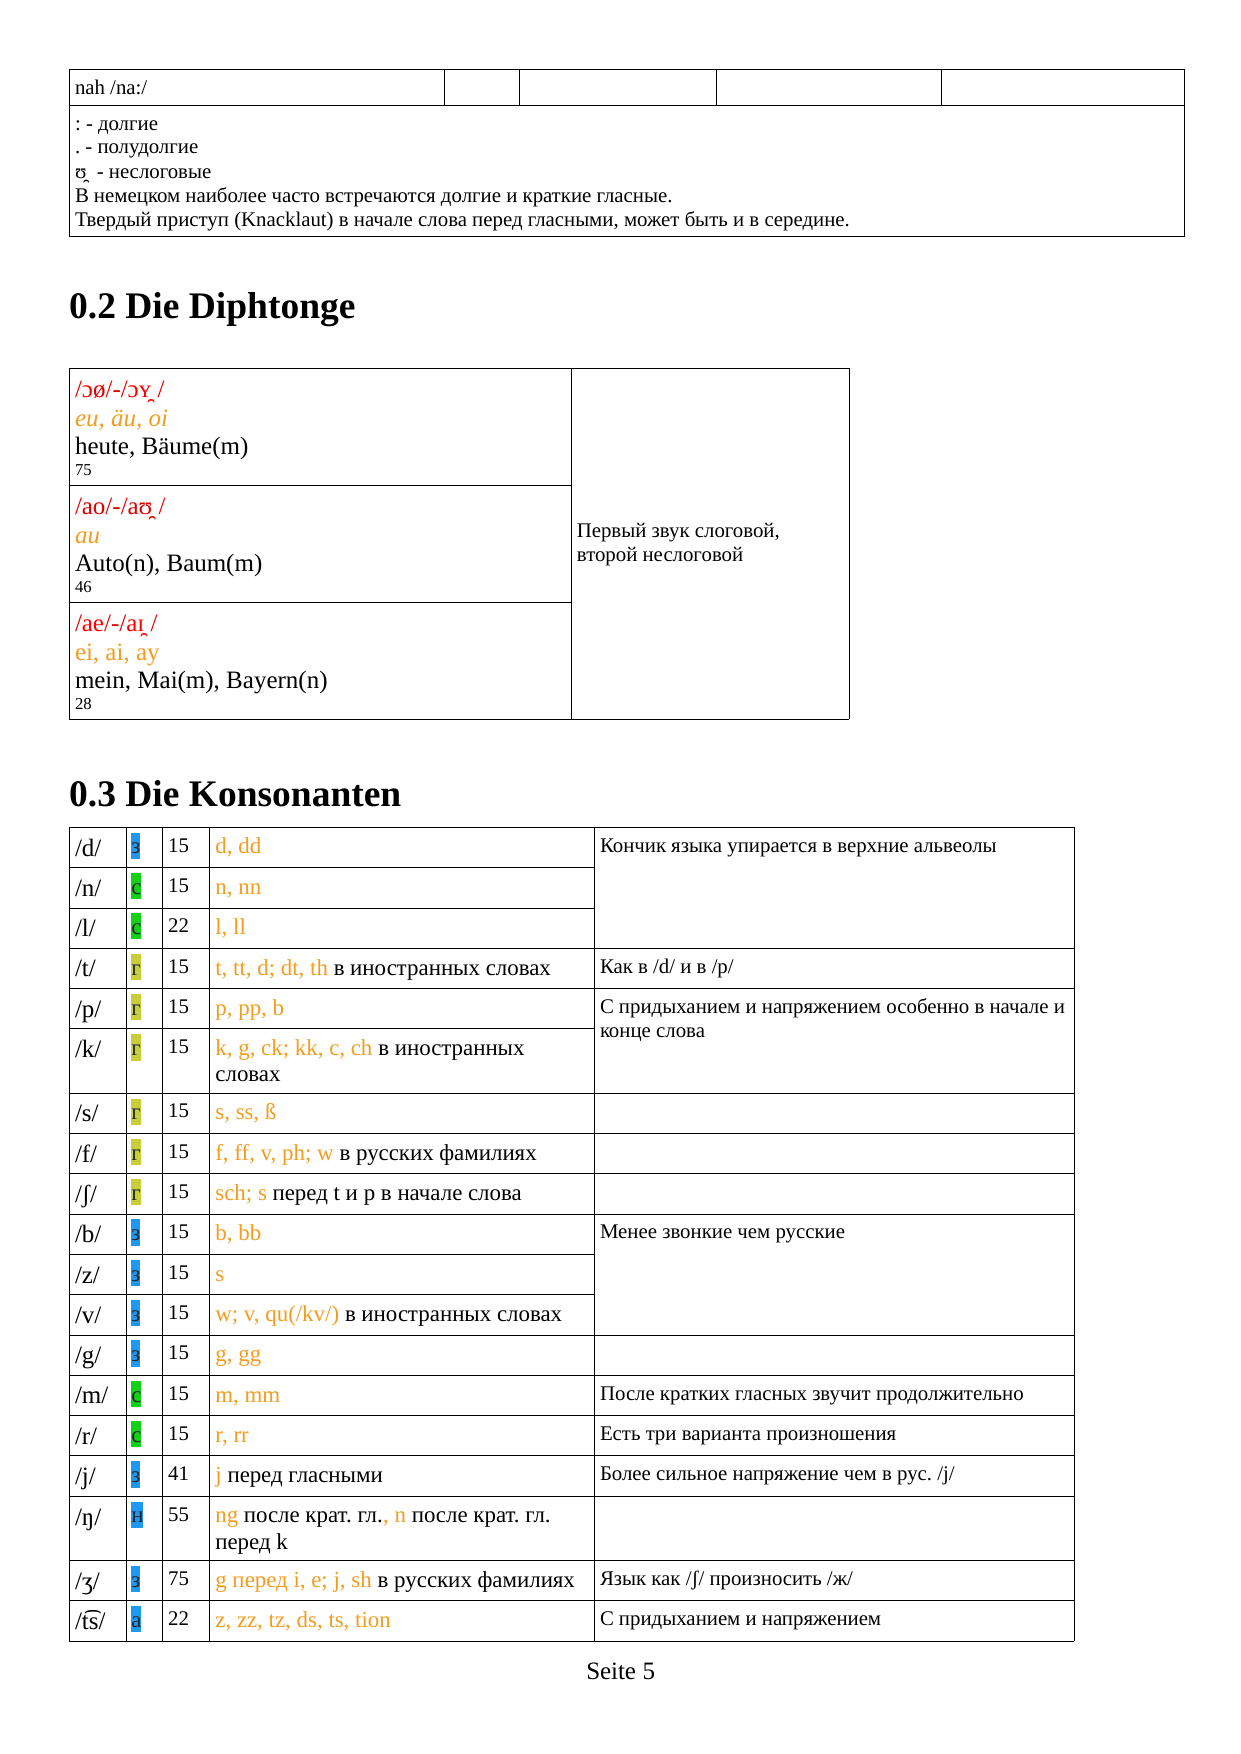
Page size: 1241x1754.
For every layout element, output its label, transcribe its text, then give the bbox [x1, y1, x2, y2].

table_cell f, ff, v, ph; w в русских фамилиях [210, 1134, 594, 1173]
table_cell 15 [163, 1416, 209, 1455]
table_cell 15 [163, 1255, 209, 1294]
table_cell /m/ [70, 1376, 126, 1415]
table_cell 15 [163, 868, 209, 907]
table_cell r, rr [210, 1416, 594, 1455]
table_cell l, ll [210, 909, 594, 948]
table_cell [595, 1134, 1074, 1173]
table_header Кончик языка упирается в верхние альвеолы [595, 828, 1074, 948]
table_cell г [127, 1134, 162, 1173]
table_cell s [210, 1255, 594, 1294]
table_header з [127, 828, 162, 867]
table_cell 15 [163, 1215, 209, 1254]
table_cell /f/ [70, 1134, 126, 1173]
table_cell /r/ [70, 1416, 126, 1455]
table_cell /s/ [70, 1094, 126, 1133]
table_cell г [127, 1094, 162, 1133]
table_cell Есть три варианта произношения [595, 1416, 1074, 1455]
table_cell [595, 1174, 1074, 1213]
table_cell Как в /d/ и в /p/ [595, 949, 1074, 988]
table_cell z, zz, tz, ds, ts, tion [210, 1601, 594, 1641]
table_cell : - долгие . - полудолгие ʊ̯ - неслоговые В немецком наиболее часто встречаются долгие и краткие гласные. Твердый приступ (Knacklaut) в начале слова перед гласными, может быть и в середине. [70, 106, 1184, 236]
table_header Первый звук слоговой, второй неслоговой [572, 369, 849, 719]
table_cell Менее звонкие чем русские [595, 1215, 1074, 1334]
table_cell 15 [163, 1134, 209, 1173]
table_cell /z/ [70, 1255, 126, 1294]
table_header /ɔø/-/ɔʏ̯ / eu, äu, oi heute, Bäume(m) 75 [70, 369, 571, 485]
table_cell b, bb [210, 1215, 594, 1254]
table_cell /n/ [70, 868, 126, 907]
table_cell /ʒ/ [70, 1561, 126, 1600]
table_cell /ae/-/aɪ̯ / ei, ai, ay mein, Mai(m), Bayern(n) 28 [70, 603, 571, 719]
table_cell з [127, 1215, 162, 1254]
table_cell 15 [163, 1094, 209, 1133]
table_cell з [127, 1561, 162, 1600]
table_cell [445, 70, 519, 104]
table_cell ng после крат. гл., n после крат. гл. перед k [210, 1497, 594, 1560]
table_cell [942, 70, 1184, 104]
table_cell n, nn [210, 868, 594, 907]
table_cell w; v, qu(/kv/) в иностранных словах [210, 1295, 594, 1334]
table_cell 15 [163, 1376, 209, 1415]
table_cell г [127, 1029, 162, 1093]
table_cell p, pp, b [210, 989, 594, 1028]
table_cell г [127, 989, 162, 1028]
table_cell /p/ [70, 989, 126, 1028]
table_header d, dd [210, 828, 594, 867]
table_cell m, mm [210, 1376, 594, 1415]
subtitle 0.3 Die Konsonanten [69, 771, 1172, 814]
table_cell г [127, 1174, 162, 1213]
table_cell После кратких гласных звучит продолжительно [595, 1376, 1074, 1415]
table_cell /ŋ/ [70, 1497, 126, 1560]
table_cell 15 [163, 989, 209, 1028]
table_cell /k/ [70, 1029, 126, 1093]
table_cell nah /na:/ [70, 70, 444, 104]
subtitle 0.2 Die Diphtonge [69, 284, 1172, 327]
table_cell /ao/-/aʊ̯ / au Auto(n), Baum(m) 46 [70, 486, 571, 602]
table_cell с [127, 1376, 162, 1415]
table_cell /g/ [70, 1336, 126, 1375]
table_cell а [127, 1601, 162, 1641]
table_cell С придыханием и напряжением особенно в начале и конце слова [595, 989, 1074, 1093]
table_header /d/ [70, 828, 126, 867]
table_cell sch; s перед t и p в начале слова [210, 1174, 594, 1213]
table_cell н [127, 1497, 162, 1560]
table_cell /t/ [70, 949, 126, 988]
table_cell г [127, 949, 162, 988]
table_cell [595, 1336, 1074, 1375]
table_cell Более сильное напряжение чем в рус. /j/ [595, 1456, 1074, 1496]
table_cell 15 [163, 1029, 209, 1093]
table_cell 22 [163, 909, 209, 948]
table_cell С придыханием и напряжением [595, 1601, 1074, 1641]
table_cell з [127, 1336, 162, 1375]
table_cell /l/ [70, 909, 126, 948]
table_cell [520, 70, 716, 104]
table_cell [717, 70, 941, 104]
table_cell 15 [163, 1174, 209, 1213]
table_cell g, gg [210, 1336, 594, 1375]
table_cell s, ss, ß [210, 1094, 594, 1133]
table_cell /b/ [70, 1215, 126, 1254]
table_cell /v/ [70, 1295, 126, 1334]
table_cell 55 [163, 1497, 209, 1560]
table_cell з [127, 1255, 162, 1294]
table_cell с [127, 868, 162, 907]
table_cell 41 [163, 1456, 209, 1496]
table_cell з [127, 1295, 162, 1334]
table_cell 15 [163, 949, 209, 988]
table_cell с [127, 909, 162, 948]
table_cell g перед i, e; j, sh в русских фамилиях [210, 1561, 594, 1600]
table_cell 75 [163, 1561, 209, 1600]
table_cell /j/ [70, 1456, 126, 1496]
table_cell 15 [163, 1295, 209, 1334]
table_cell с [127, 1416, 162, 1455]
table_cell 22 [163, 1601, 209, 1641]
table_cell k, g, ck; kk, c, ch в иностранных словах [210, 1029, 594, 1093]
table_cell [595, 1497, 1074, 1560]
table_cell [595, 1094, 1074, 1133]
table_cell /t͡s/ [70, 1601, 126, 1641]
table_cell /ʃ/ [70, 1174, 126, 1213]
table_cell Язык как /ʃ/ произносить /ж/ [595, 1561, 1074, 1600]
table_cell t, tt, d; dt, th в иностранных словах [210, 949, 594, 988]
table_cell з [127, 1456, 162, 1496]
table_cell j перед гласными [210, 1456, 594, 1496]
table_header 15 [163, 828, 209, 867]
table_cell 15 [163, 1336, 209, 1375]
